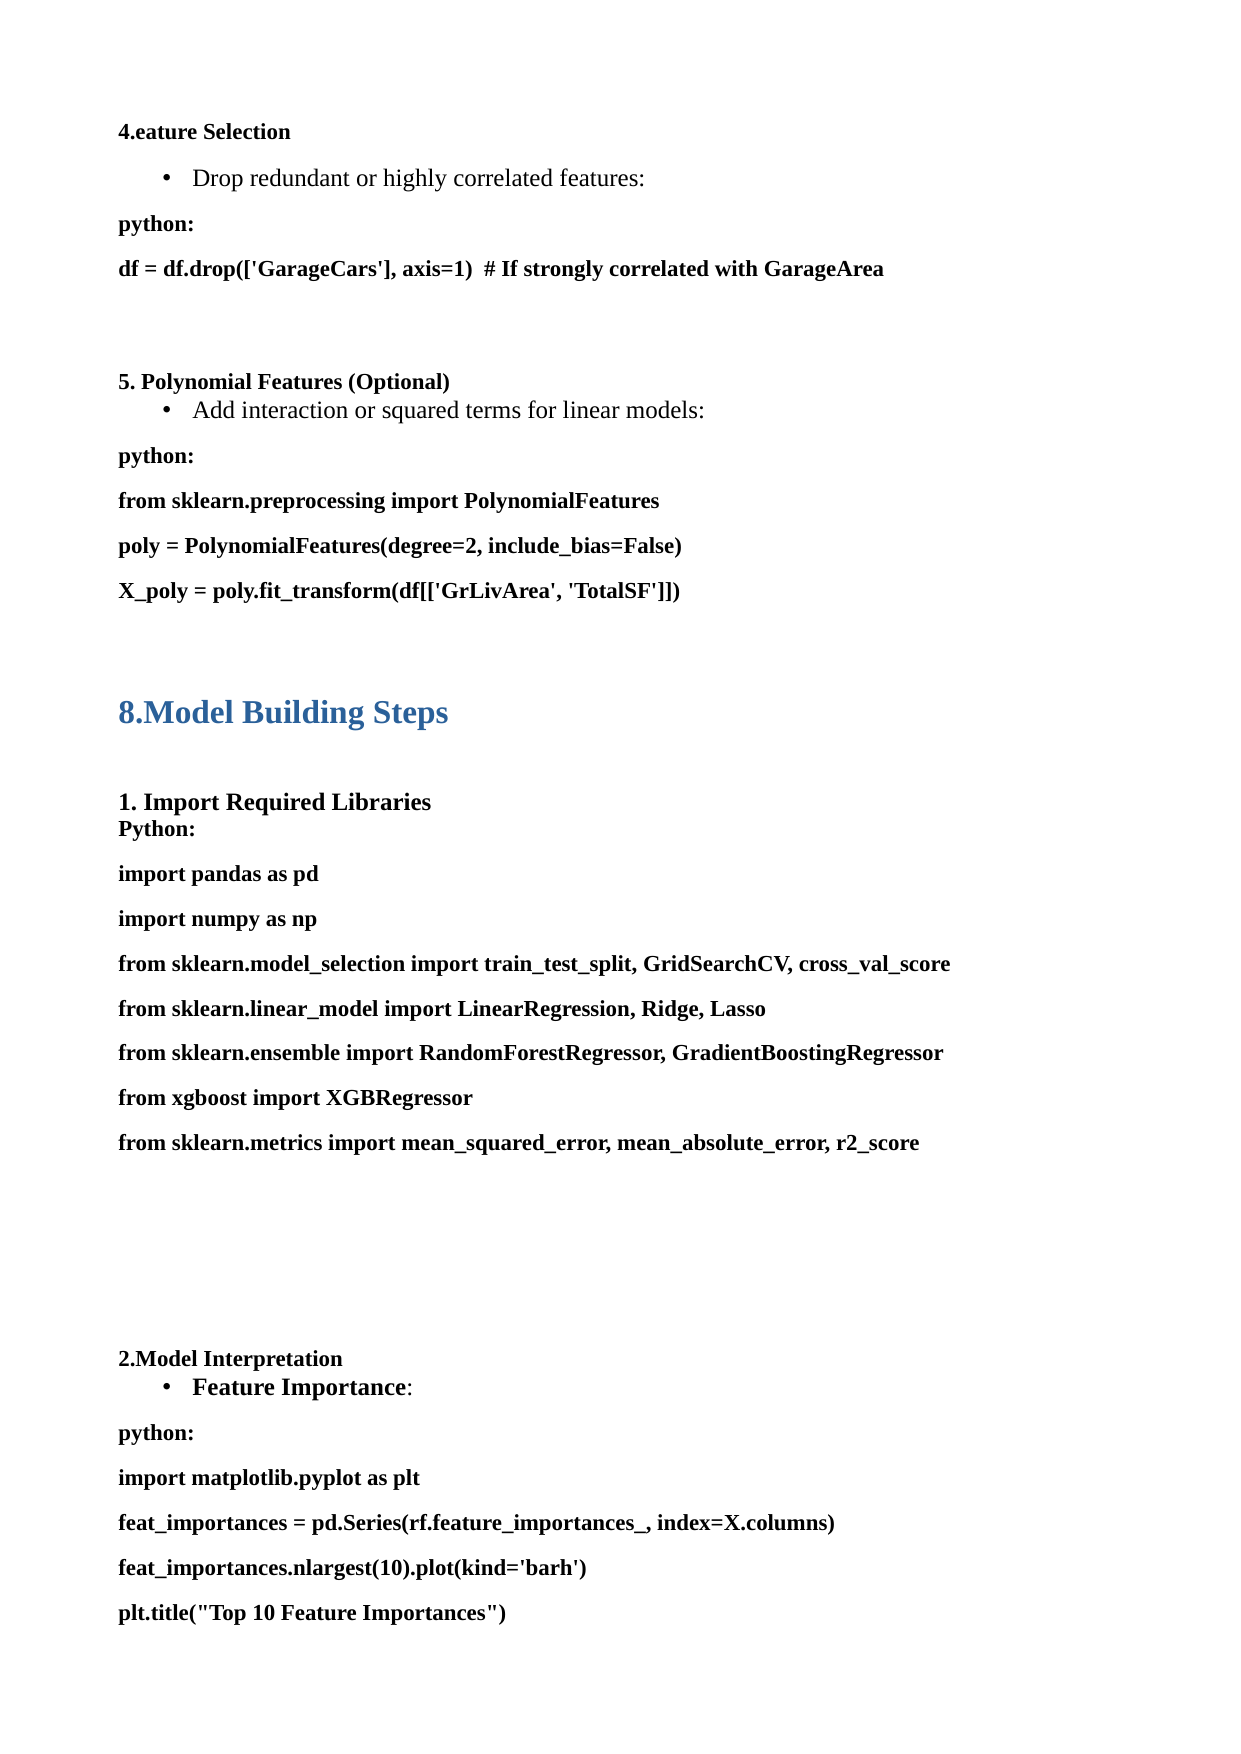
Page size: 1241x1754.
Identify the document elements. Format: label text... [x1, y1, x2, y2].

text Python: [118, 815, 1122, 842]
text plt.title("Top 10 Feature Importances") [118, 1599, 1122, 1625]
text from sklearn.ensemble import RandomForestRegressor, GradientBoostingRegressor [118, 1039, 1122, 1066]
text import matplotlib.pyplot as plt [118, 1464, 1122, 1491]
subtitle 2.Model Interpretation [118, 1346, 1122, 1372]
text 4.eature Selection [118, 118, 1122, 144]
text from sklearn.preprocessing import PolynomialFeatures [118, 487, 1122, 513]
subtitle 8.Model Building Steps [118, 692, 1122, 730]
text import numpy as np [118, 905, 1122, 931]
text from sklearn.metrics import mean_squared_error, mean_absolute_error, r2_score [118, 1129, 1122, 1155]
text poly = PolynomialFeatures(degree=2, include_bias=False) [118, 532, 1122, 558]
text import pandas as pd [118, 860, 1122, 887]
text from xgboost import XGBRegressor [118, 1084, 1122, 1111]
list Feature Importance: [162, 1372, 1122, 1401]
text python: [118, 211, 1122, 237]
subtitle 1. Import Required Libraries [118, 787, 1122, 815]
text feat_importances.nlargest(10).plot(kind='barh') [118, 1554, 1122, 1580]
text python: [118, 442, 1122, 469]
text from sklearn.model_selection import train_test_split, GridSearchCV, cross_val_score [118, 950, 1122, 976]
text python: [118, 1419, 1122, 1446]
list Drop redundant or highly correlated features: [162, 163, 1122, 192]
subtitle 5. Polynomial Features (Optional) [118, 368, 1122, 395]
text X_poly = poly.fit_transform(df[['GrLivArea', 'TotalSF']]) [118, 577, 1122, 603]
text feat_importances = pd.Series(rf.feature_importances_, index=X.columns) [118, 1509, 1122, 1535]
list Add interaction or squared terms for linear models: [162, 395, 1122, 423]
text df = df.drop(['GarageCars'], axis=1) # If strongly correlated with GarageArea [118, 255, 1122, 282]
text from sklearn.linear_model import LinearRegression, Ridge, Lasso [118, 994, 1122, 1021]
